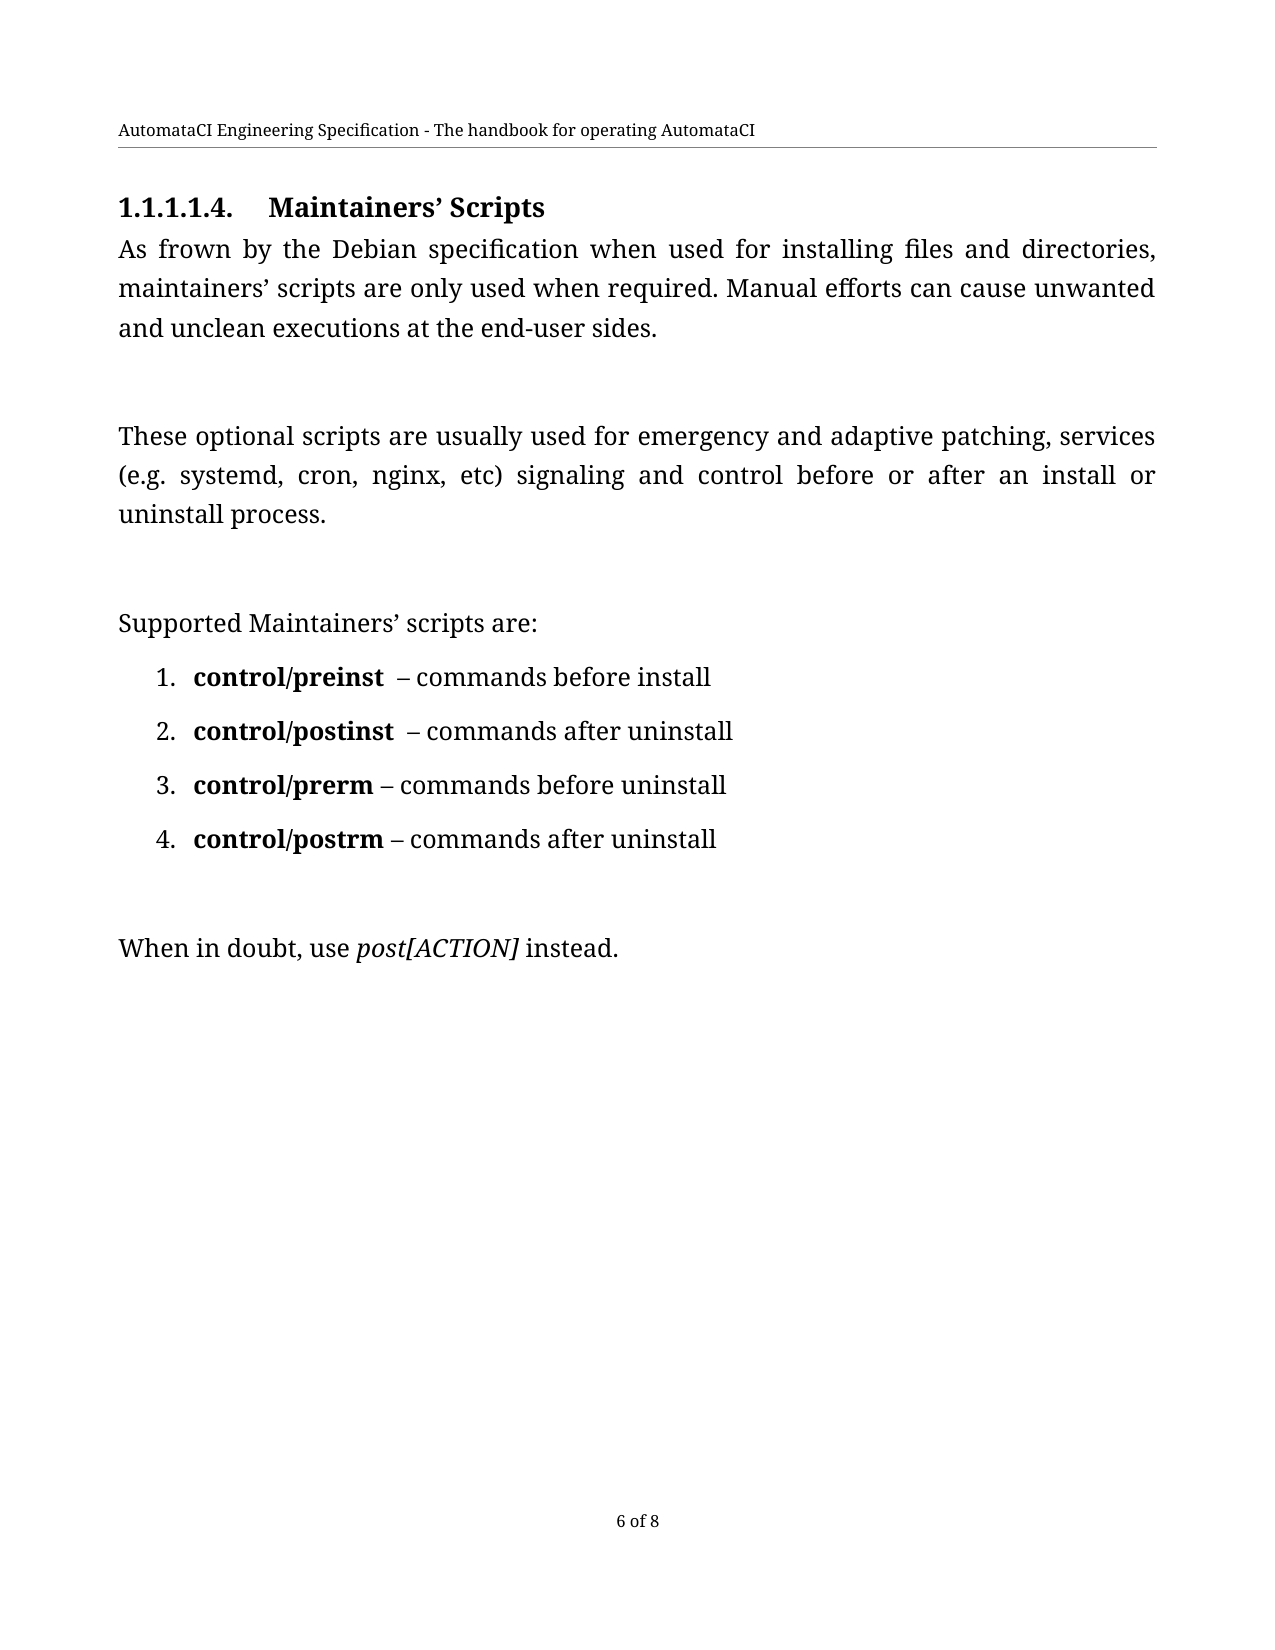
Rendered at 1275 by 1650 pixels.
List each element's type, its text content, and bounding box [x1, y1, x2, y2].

list control/prerm – commands before uninstall [156, 768, 1157, 802]
list control/preinst – commands before install [156, 659, 1157, 693]
list control/postinst – commands after uninstall [156, 714, 1157, 748]
text As frown by the Debian specification when used for installing files and directories, maintainers’ scripts are only used when required. Manual efforts can cause unwanted and unclean executions at the end-user sides. [118, 232, 1157, 344]
list control/postrm – commands after uninstall [156, 822, 1157, 856]
subtitle Maintainers’ Scripts [118, 189, 1157, 226]
text Supported Maintainers’ scripts are: [118, 605, 1157, 639]
text These optional scripts are usually used for emergency and adaptive patching, services (e.g. systemd, cron, nginx, etc) signaling and control before or after an install or uninstall process. [118, 419, 1157, 531]
text When in doubt, use post[ACTION] instead. [118, 930, 1157, 964]
